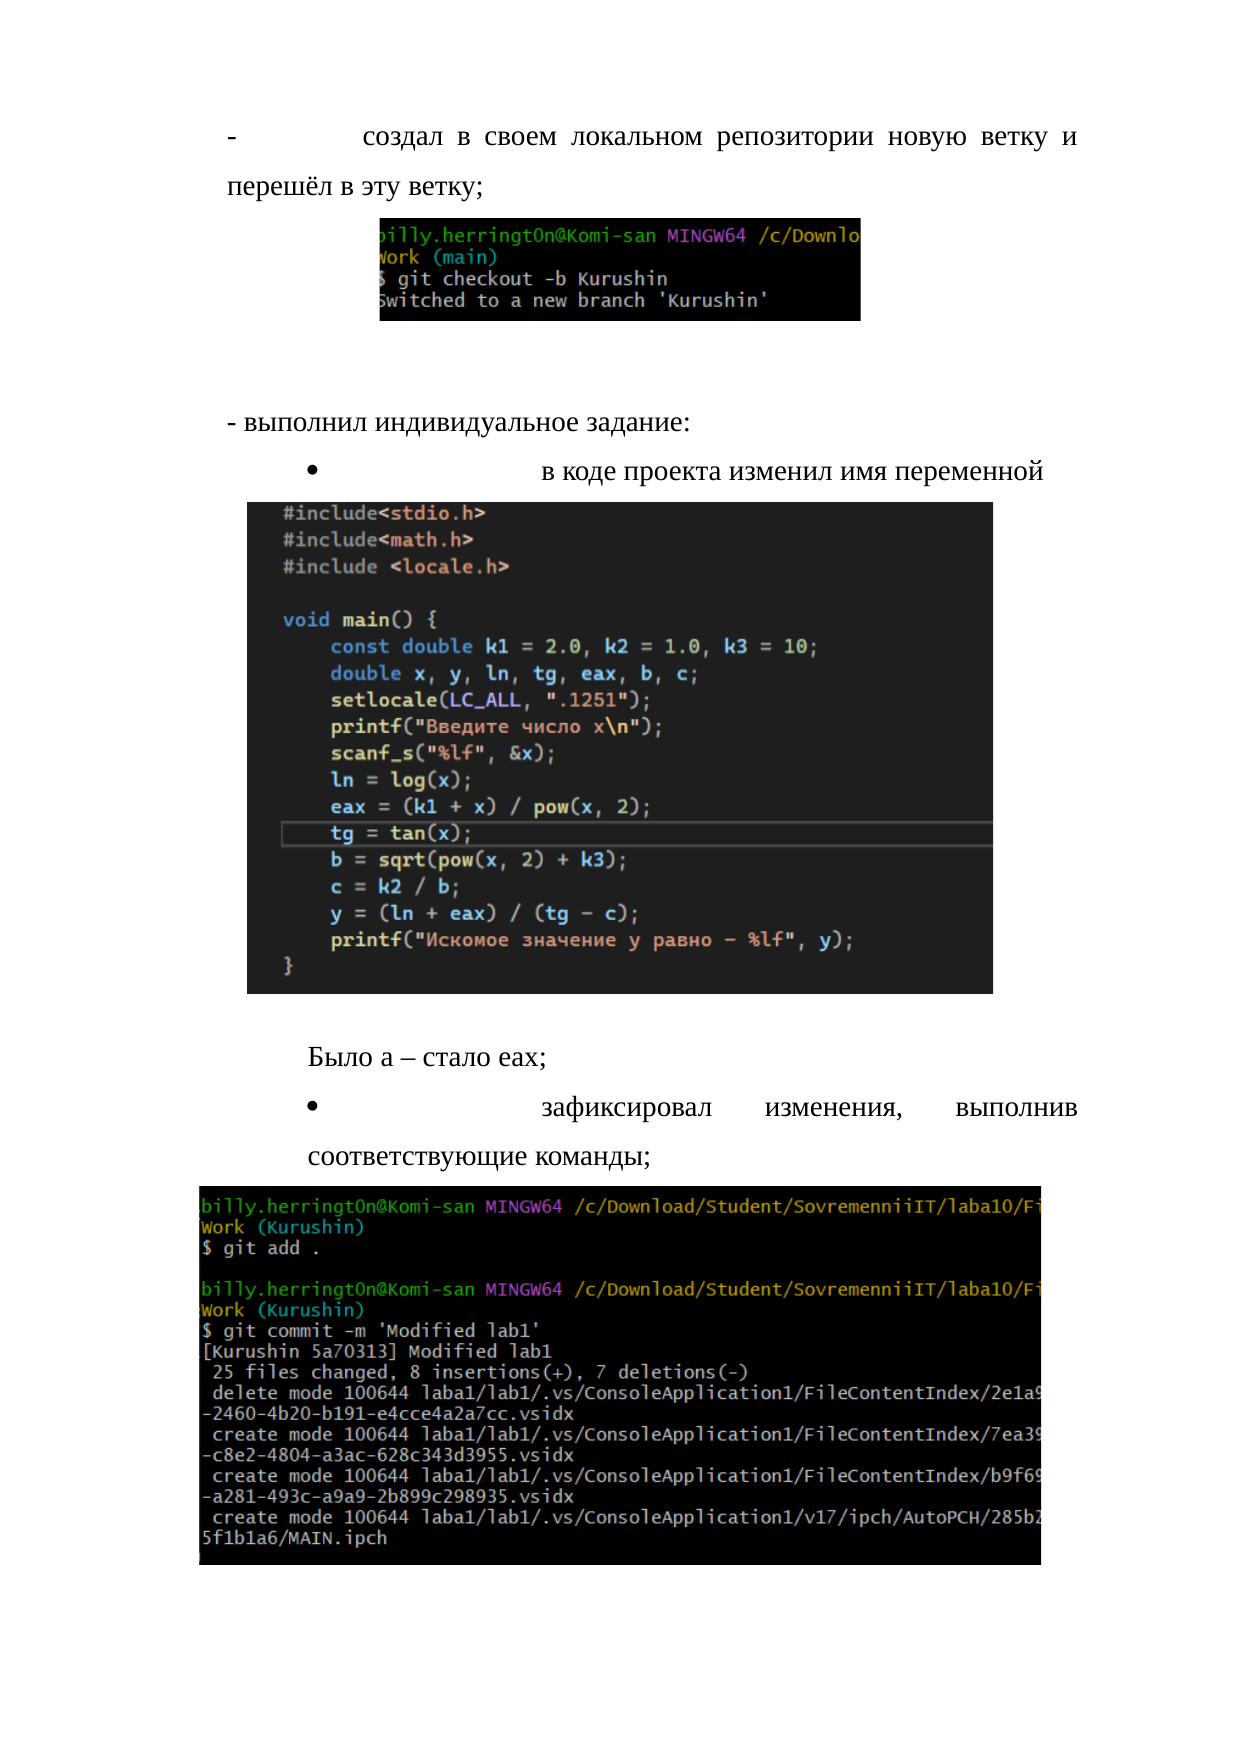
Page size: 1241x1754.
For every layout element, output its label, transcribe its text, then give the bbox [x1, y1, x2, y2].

list Было a – стало eax; [307, 517, 1078, 1072]
list создал в своем локальном репозитории новую ветку и перешёл в эту ветку; [227, 118, 1078, 202]
picture [379, 218, 861, 321]
list в коде проекта изменил имя переменной [307, 453, 1078, 487]
picture [199, 1186, 1042, 1565]
list зафиксировал изменения, выполнив соответствующие команды; [307, 1089, 1078, 1171]
list выполнил индивидуальное задание: [227, 404, 1122, 437]
picture [247, 502, 994, 994]
